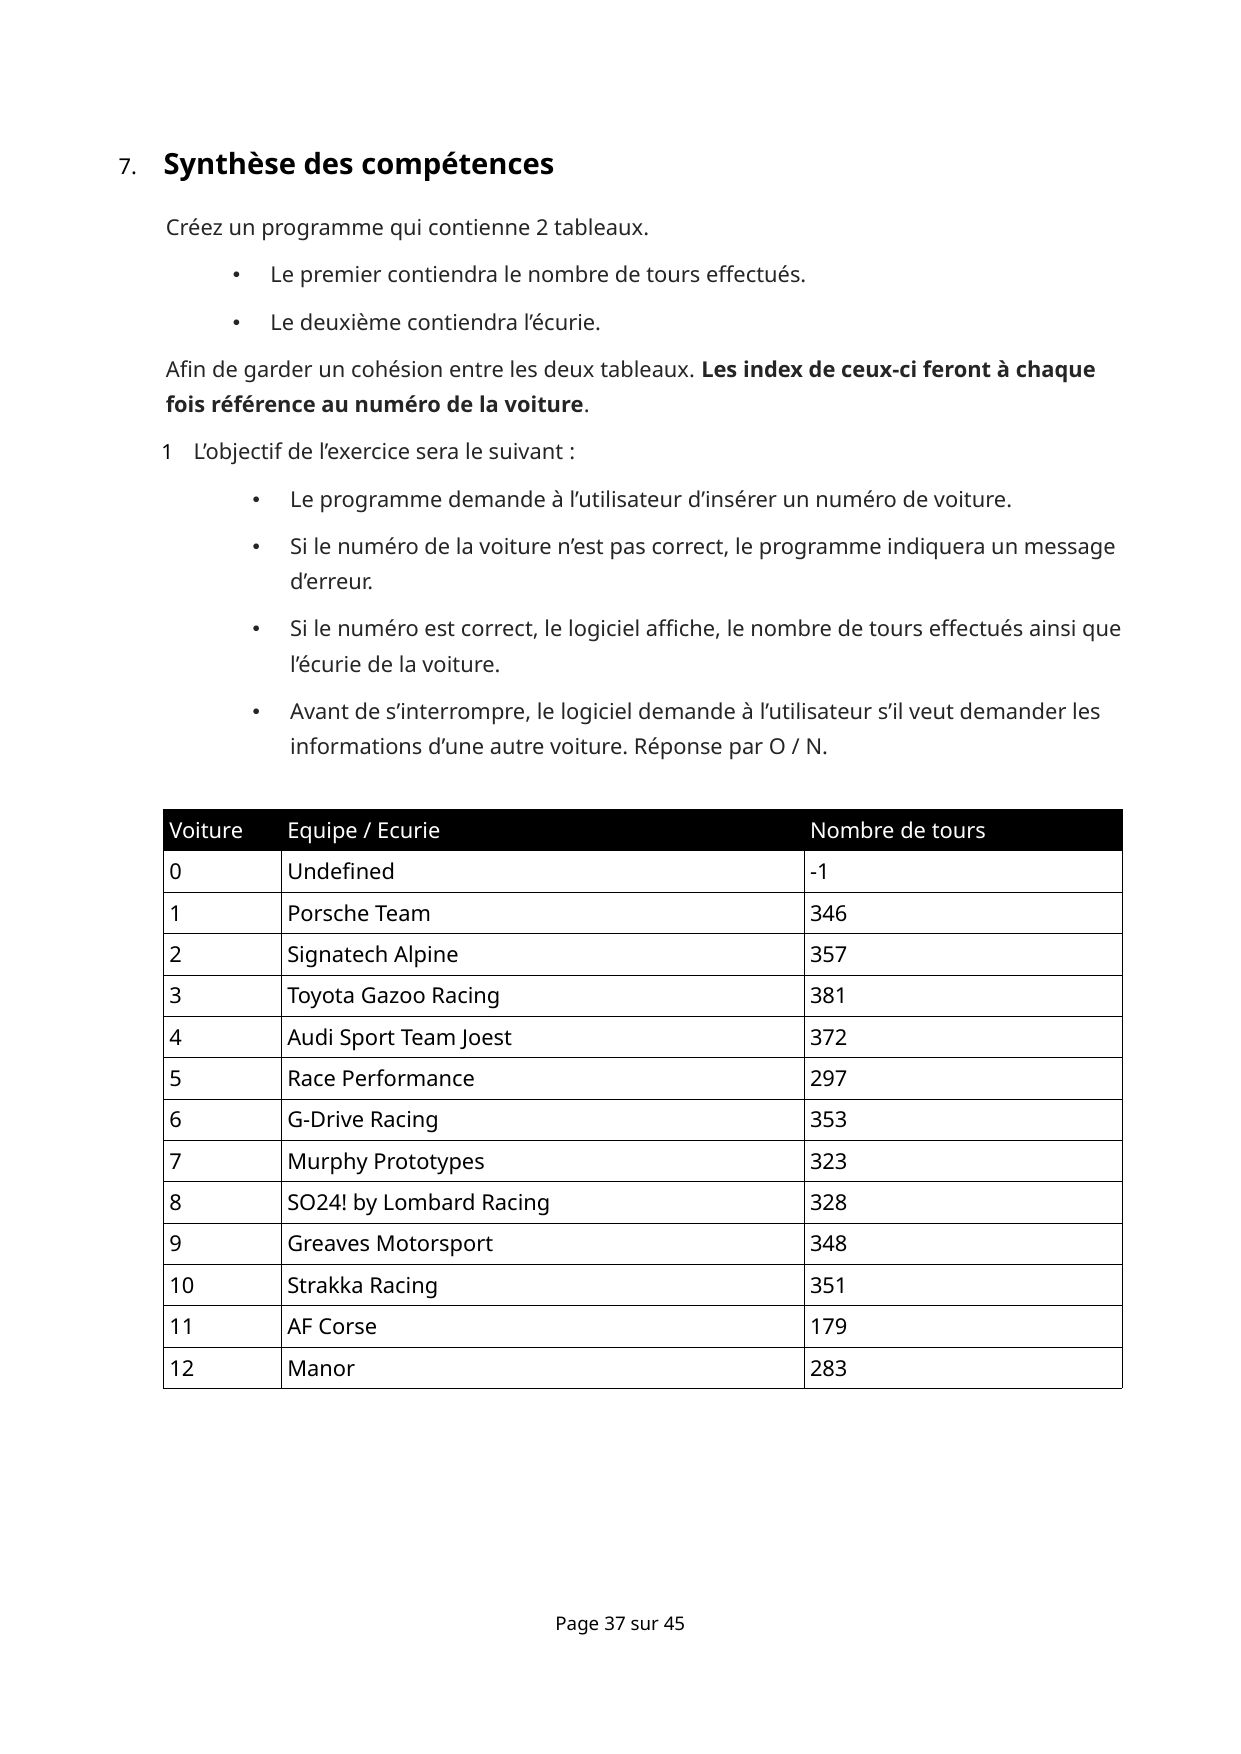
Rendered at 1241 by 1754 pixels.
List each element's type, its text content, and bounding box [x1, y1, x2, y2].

list Si le numéro de la voiture n’est pas correct, le programme indiquera un message d’erreur. [252, 526, 1122, 597]
table_cell 11 [164, 1306, 281, 1347]
table_cell 346 [805, 893, 1122, 933]
list Le deuxième contiendra l’écurie. [233, 302, 1122, 337]
table_cell 4 [164, 1017, 281, 1057]
table_cell Undefined [282, 851, 804, 892]
table_cell 9 [164, 1224, 281, 1264]
list Si le numéro est correct, le logiciel affiche, le nombre de tours effectués ainsi que l’écurie de la voiture. [252, 608, 1122, 679]
table_cell 372 [805, 1017, 1122, 1057]
table_cell 3 [164, 976, 281, 1016]
table_header Nombre de tours [805, 810, 1122, 850]
table_cell 381 [805, 976, 1122, 1016]
text Créez un programme qui contienne 2 tableaux. [166, 207, 1122, 243]
list L’objectif de l’exercice sera le suivant : [156, 431, 1122, 467]
table_cell 297 [805, 1058, 1122, 1098]
table_cell 10 [164, 1265, 281, 1305]
table_cell Greaves Motorsport [282, 1224, 804, 1264]
table_header Voiture [164, 810, 281, 850]
table_cell 323 [805, 1141, 1122, 1181]
table_cell 0 [164, 851, 281, 892]
table_cell 353 [805, 1100, 1122, 1140]
table_cell Manor [282, 1348, 804, 1388]
list Le premier contiendra le nombre de tours effectués. [233, 254, 1122, 290]
table_cell Race Performance [282, 1058, 804, 1098]
table_cell 179 [805, 1306, 1122, 1347]
table_cell 1 [164, 893, 281, 933]
list Avant de s’interrompre, le logiciel demande à l’utilisateur s’il veut demander les informations d’une autre voiture. Réponse par O / N. [252, 691, 1122, 762]
table_cell 7 [164, 1141, 281, 1181]
list Le programme demande à l’utilisateur d’insérer un numéro de voiture. [252, 479, 1122, 514]
table_cell Murphy Prototypes [282, 1141, 804, 1181]
table_cell 328 [805, 1182, 1122, 1223]
table_cell 348 [805, 1224, 1122, 1264]
table_cell 12 [164, 1348, 281, 1388]
table_cell 283 [805, 1348, 1122, 1388]
table_cell Porsche Team [282, 893, 804, 933]
table_cell Signatech Alpine [282, 934, 804, 974]
table_cell 357 [805, 934, 1122, 974]
table_cell 2 [164, 934, 281, 974]
table_cell AF Corse [282, 1306, 804, 1347]
table_cell Audi Sport Team Joest [282, 1017, 804, 1057]
table_cell G-Drive Racing [282, 1100, 804, 1140]
table_cell Toyota Gazoo Racing [282, 976, 804, 1016]
subtitle Synthèse des compétences [118, 143, 1122, 183]
table_cell 8 [164, 1182, 281, 1223]
table_cell Strakka Racing [282, 1265, 804, 1305]
table_cell 6 [164, 1100, 281, 1140]
table_cell -1 [805, 851, 1122, 892]
table_cell SO24! by Lombard Racing [282, 1182, 804, 1223]
text Afin de garder un cohésion entre les deux tableaux. Les index de ceux-ci feront à chaque fois référence au numéro de la voiture. [166, 349, 1122, 420]
table_header Equipe / Ecurie [282, 810, 804, 850]
table_cell 351 [805, 1265, 1122, 1305]
table_cell 5 [164, 1058, 281, 1098]
